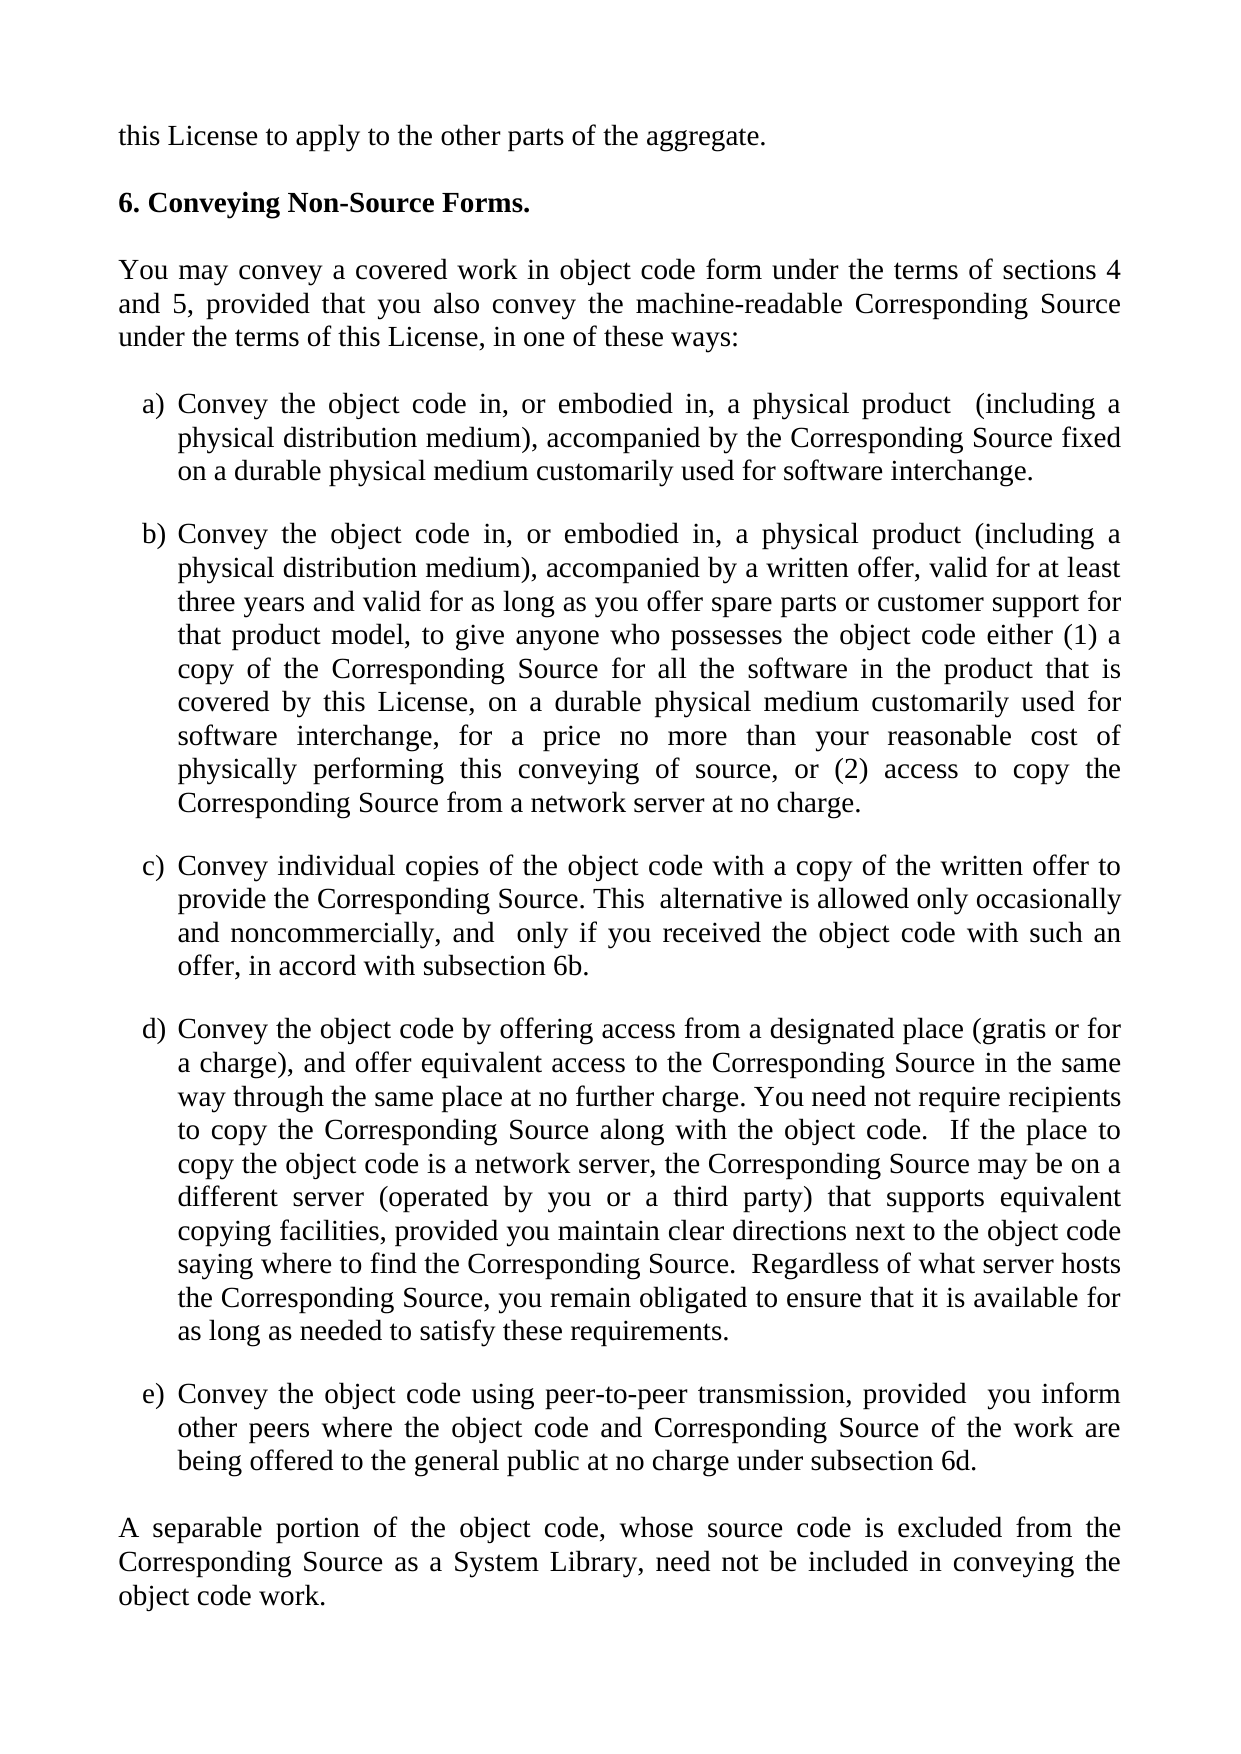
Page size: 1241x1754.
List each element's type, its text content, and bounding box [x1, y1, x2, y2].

text You may convey a covered work in object code form under the terms of sections 4 and 5, provided that you also convey the machine-readable Corresponding Source under the terms of this License, in one of these ways: [118, 252, 1122, 353]
text a) Convey the object code in, or embodied in, a physical product (including a physical distribution medium), accompanied by the Corresponding Source fixed on a durable physical medium customarily used for software interchange. [142, 386, 1122, 487]
text e) Convey the object code using peer-to-peer transmission, provided you inform other peers where the object code and Corresponding Source of the work are being offered to the general public at no charge under subsection 6d. [142, 1376, 1122, 1477]
text A separable portion of the object code, whose source code is excluded from the Corresponding Source as a System Library, need not be included in conveying the object code work. [118, 1511, 1122, 1611]
text this License to apply to the other parts of the aggregate. [118, 118, 1122, 152]
text b) Convey the object code in, or embodied in, a physical product (including a physical distribution medium), accompanied by a written offer, valid for at least three years and valid for as long as you offer spare parts or customer support for that product model, to give anyone who possesses the object code either (1) a copy of the Corresponding Source for all the software in the product that is covered by this License, on a durable physical medium customarily used for software interchange, for a price no more than your reasonable cost of physically performing this conveying of source, or (2) access to copy the Corresponding Source from a network server at no charge. [142, 517, 1122, 818]
text c) Convey individual copies of the object code with a copy of the written offer to provide the Corresponding Source. This alternative is allowed only occasionally and noncommercially, and only if you received the object code with such an offer, in accord with subsection 6b. [142, 848, 1122, 982]
text 6. Conveying Non-Source Forms. [118, 185, 1122, 219]
text d) Convey the object code by offering access from a designated place (gratis or for a charge), and offer equivalent access to the Corresponding Source in the same way through the same place at no further charge. You need not require recipients to copy the Corresponding Source along with the object code. If the place to copy the object code is a network server, the Corresponding Source may be on a different server (operated by you or a third party) that supports equivalent copying facilities, provided you maintain clear directions next to the object code saying where to find the Corresponding Source. Regardless of what server hosts the Corresponding Source, you remain obligated to ensure that it is available for as long as needed to satisfy these requirements. [142, 1012, 1122, 1347]
